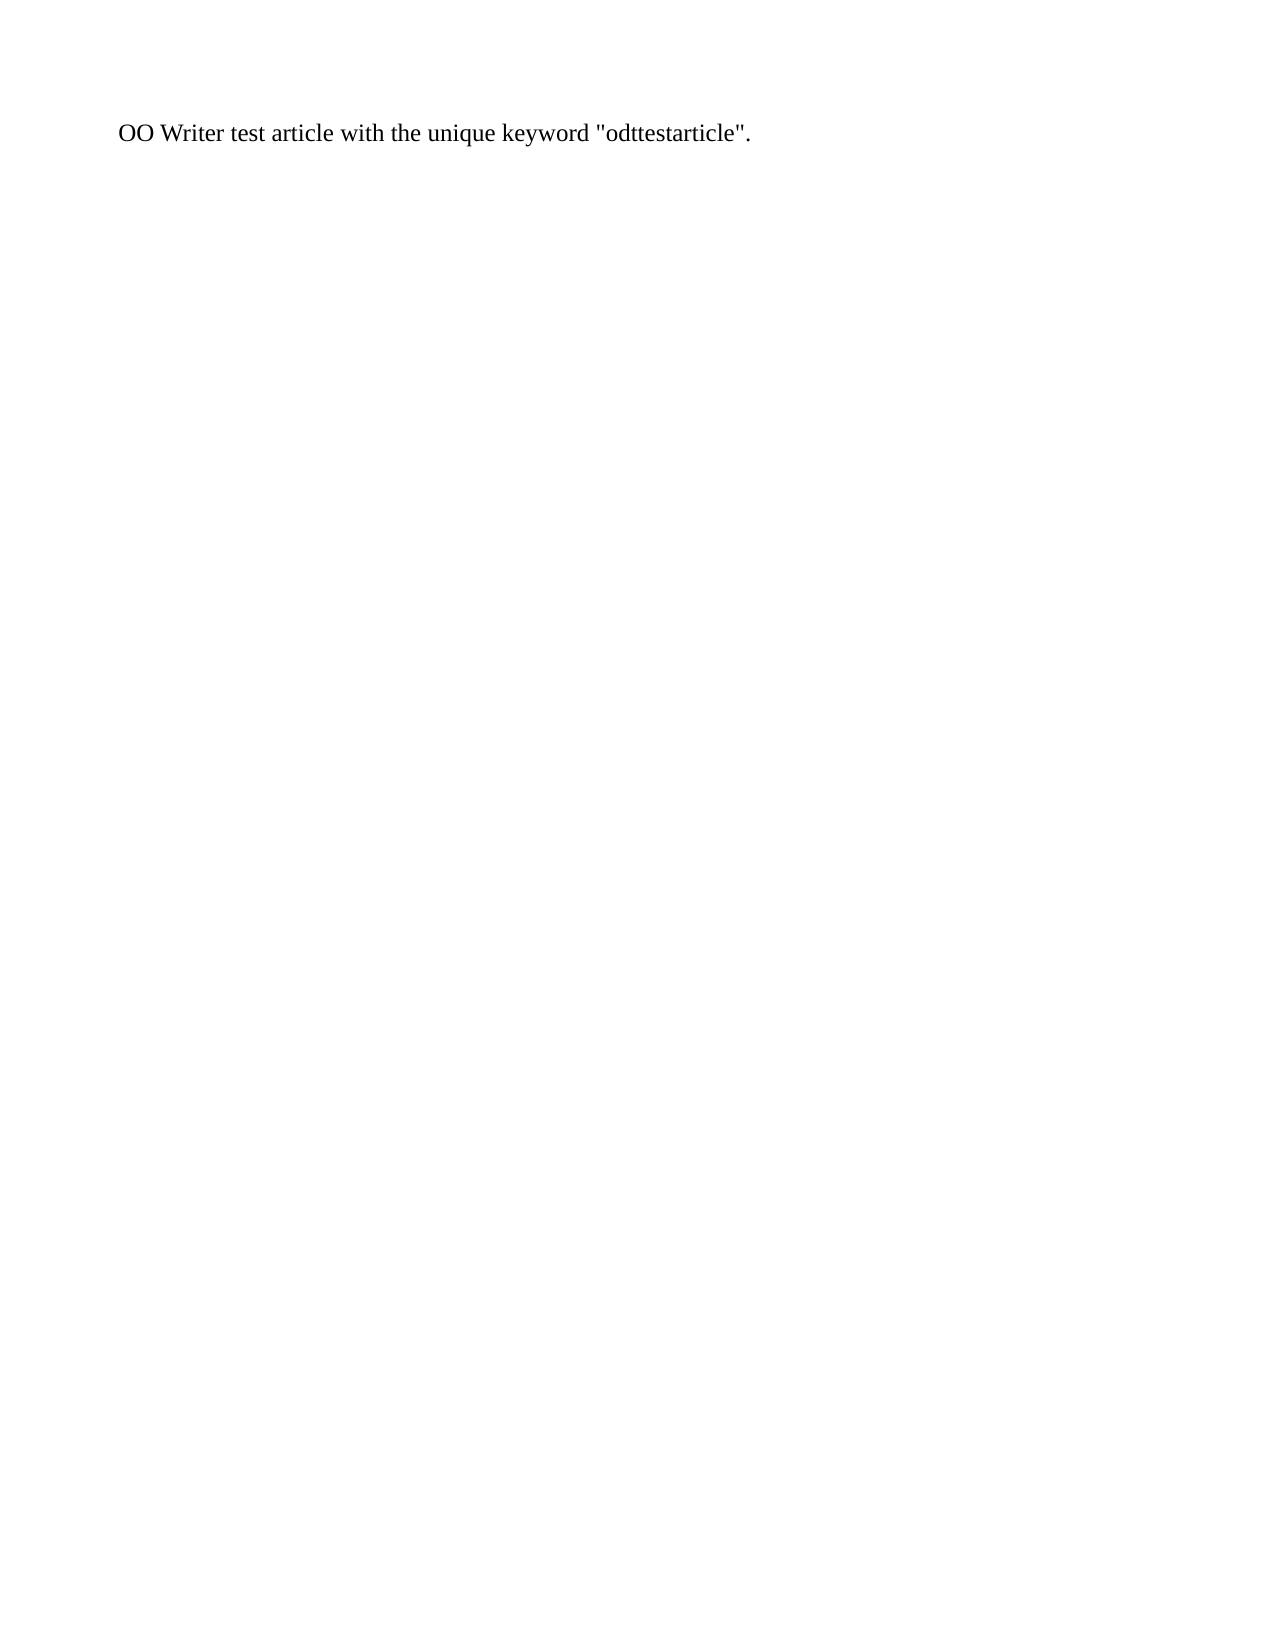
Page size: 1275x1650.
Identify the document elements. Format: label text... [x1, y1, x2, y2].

text OO Writer test article with the unique keyword "odttestarticle". [118, 118, 1157, 147]
